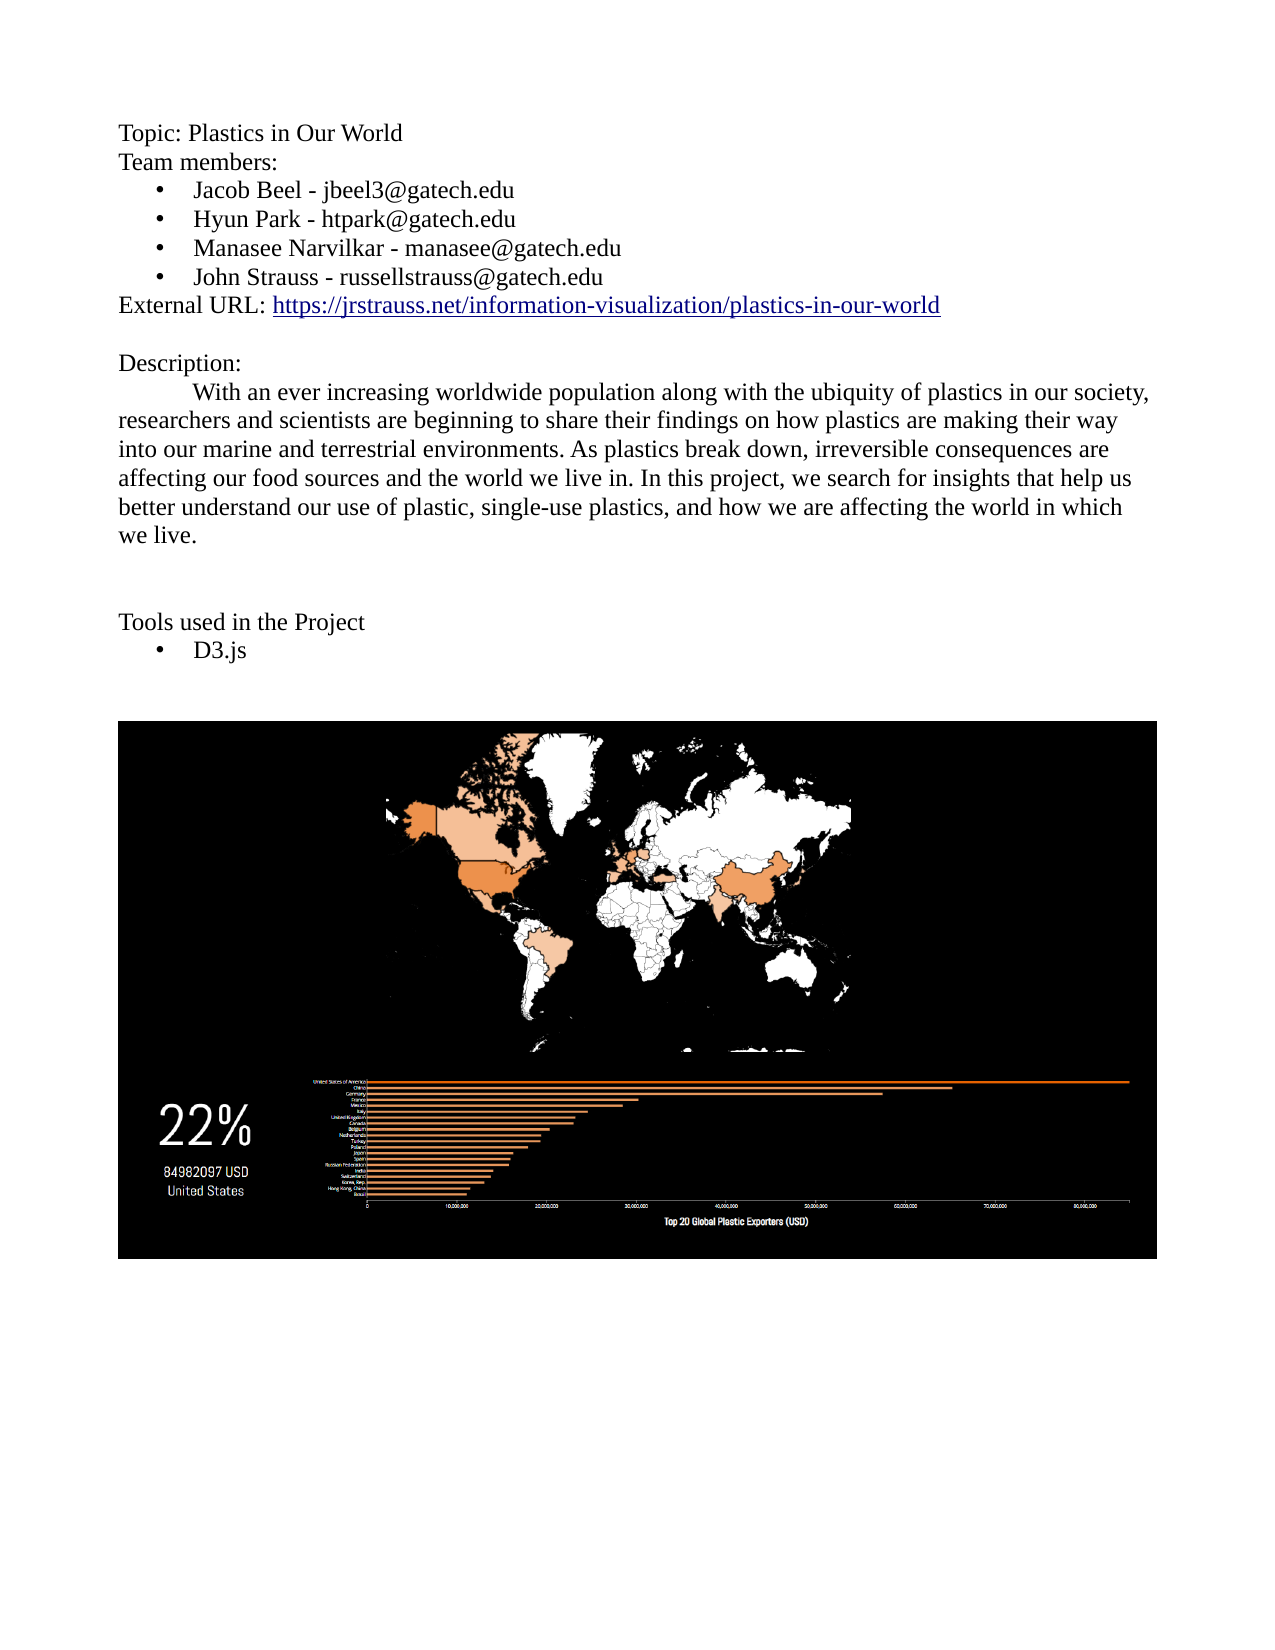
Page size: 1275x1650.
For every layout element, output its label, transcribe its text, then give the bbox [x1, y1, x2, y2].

text Description: [118, 348, 1157, 377]
text External URL: https://jrstrauss.net/information-visualization/plastics-in-our-world [118, 291, 1157, 319]
text Team members: [118, 147, 1157, 176]
text Topic: Plastics in Our World [118, 118, 1157, 147]
list D3.js [156, 636, 1157, 664]
list Manasee Narvilkar - manasee@gatech.edu [156, 233, 1157, 262]
list Hyun Park - htpark@gatech.edu [156, 204, 1157, 233]
picture [118, 721, 1157, 1259]
list John Strauss - russellstrauss@gatech.edu [156, 262, 1157, 291]
text Tools used in the Project [118, 607, 1157, 636]
list Jacob Beel - jbeel3@gatech.edu [156, 176, 1157, 204]
text With an ever increasing worldwide population along with the ubiquity of plastics in our society, researchers and scientists are beginning to share their findings on how plastics are making their way into our marine and terrestrial environments. As plastics break down, irreversible consequences are affecting our food sources and the world we live in. In this project, we search for insights that help us better understand our use of plastic, single-use plastics, and how we are affecting the world in which we live. [118, 377, 1157, 549]
